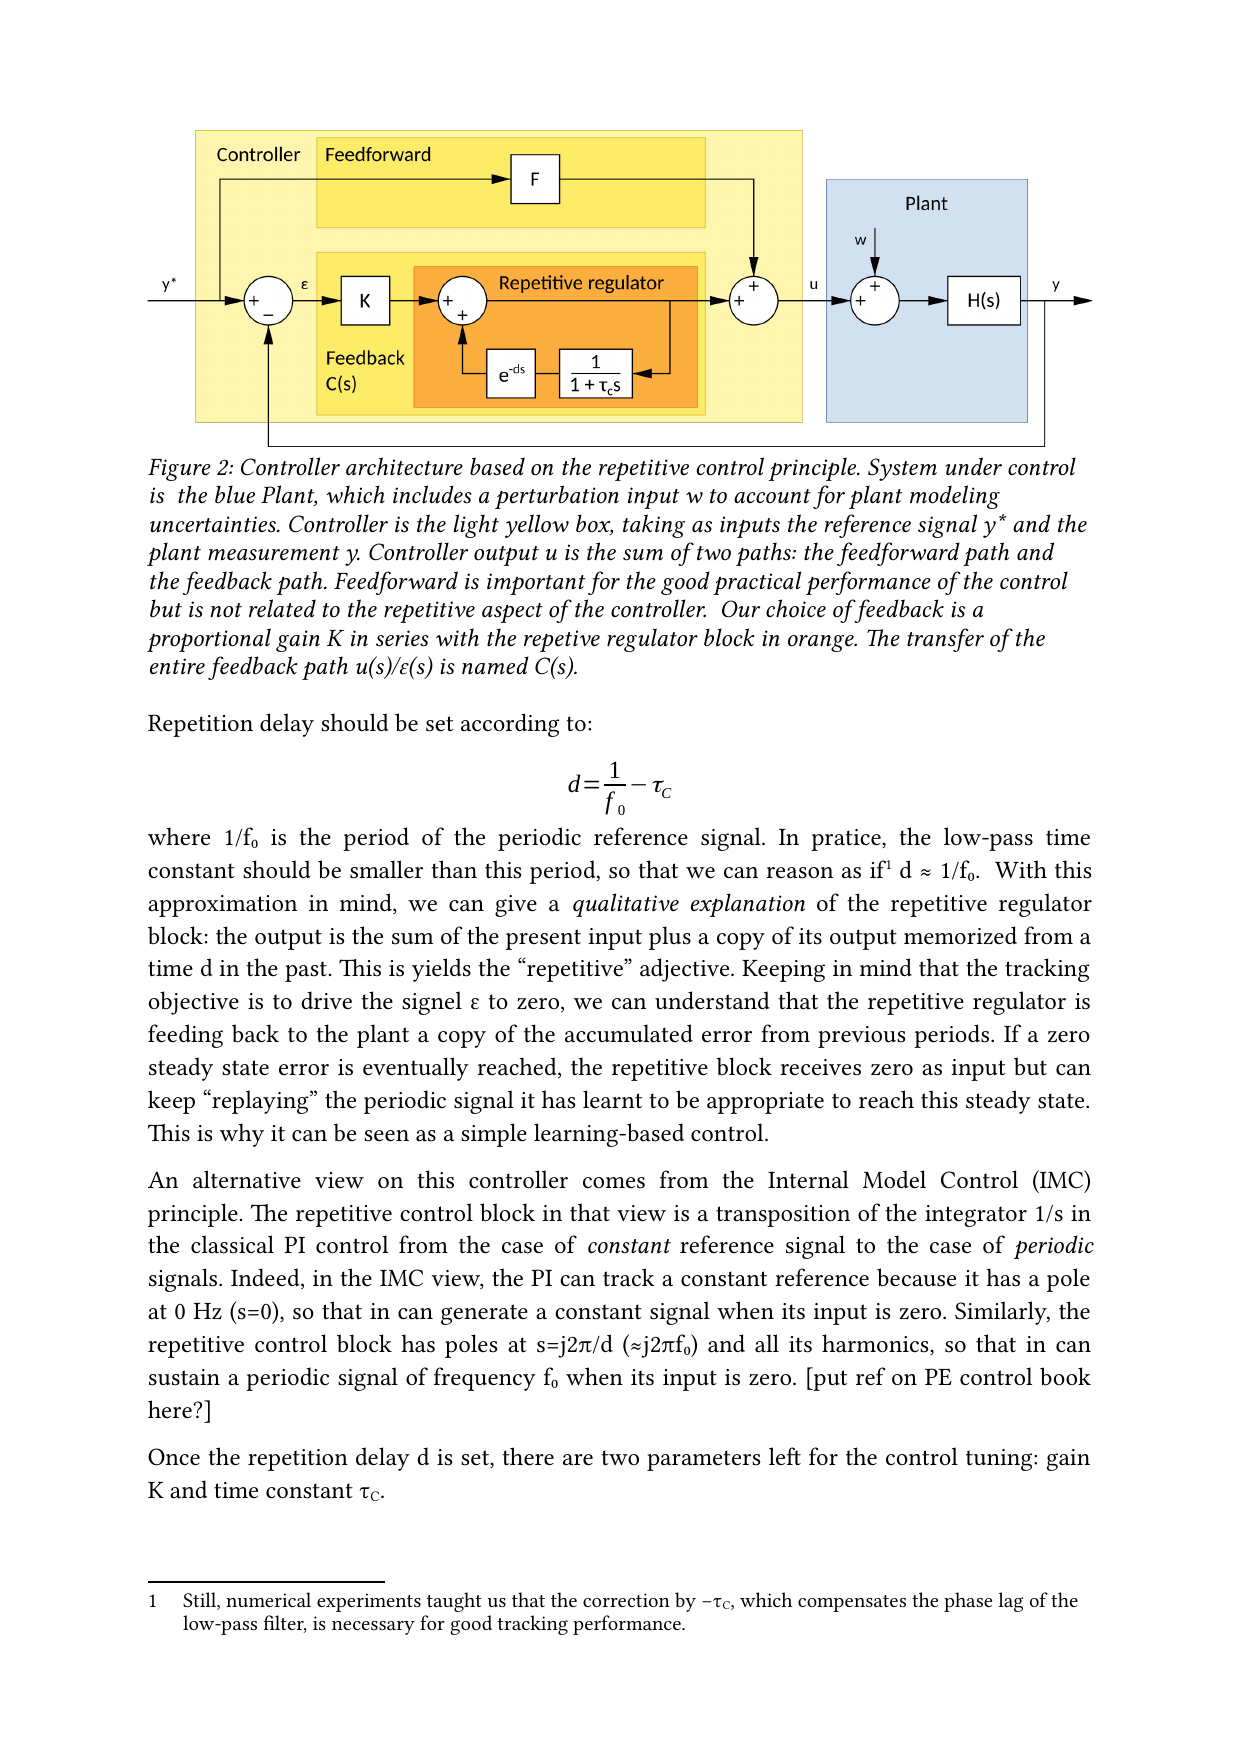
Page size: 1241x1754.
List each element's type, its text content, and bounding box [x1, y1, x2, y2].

text [148, 118, 1093, 130]
text where 1/f₀ is the period of the periodic reference signal. In pratice, the low-pass time constant should be smaller than this period, so that we can reason as if d ≈ 1/f₀. With this approximation in mind, we can give a qualitative explanation of the repetitive regulator block: the output is the sum of the present input plus a copy of its output memorized from a time d in the past. This is yields the “repetitive” adjective. Keeping in mind that the tracking objective is to drive the signel ε to zero, we can understand that the repetitive regulator is feeding back to the plant a copy of the accumulated error from previous periods. If a zero steady state error is eventually reached, the repetitive block receives zero as input but can keep “replaying” the periodic signal it has learnt to be appropriate to reach this steady state. This is why it can be seen as a simple learning-based control. [148, 756, 1093, 1147]
text Repetition delay should be set according to: [148, 681, 1093, 737]
picture [147, 130, 1093, 447]
text Still, numerical experiments taught us that the correction by −τC, which compensates the phase lag of the low-pass filter, is necessary for good tracking performance. [148, 1588, 1093, 1636]
text Figure 2: Controller architecture based on the repetitive control principle. System under control is the blue Plant, which includes a perturbation input w to account for plant modeling uncertainties. Controller is the light yellow box, taking as inputs the reference signal y* and the plant measurement y. Controller output u is the sum of two paths: the feedforward path and the feedback path. Feedforward is important for the good practical performance of the control but is not related to the repetitive aspect of the controller. Our choice of feedback is a proportional gain K in series with the repetive regulator block in orange. The transfer of the entire feedback path u(s)/ε(s) is named C(s). [148, 447, 1093, 681]
text An alternative view on this controller comes from the Internal Model Control (IMC) principle. The repetitive control block in that view is a transposition of the integrator 1/s in the classical PI control from the case of constant reference signal to the case of periodic signals. Indeed, in the IMC view, the PI can track a constant reference because it has a pole at 0 Hz (s=0), so that in can generate a constant signal when its input is zero. Similarly, the repetitive control block has poles at s=j2π/d (≈j2πf₀) and all its harmonics, so that in can sustain a periodic signal of frequency f₀ when its input is zero. [put ref on PE control book here?] [148, 1166, 1093, 1424]
text Once the repetition delay d is set, there are two parameters left for the control tuning: gain K and time constant τC. [148, 1443, 1093, 1504]
